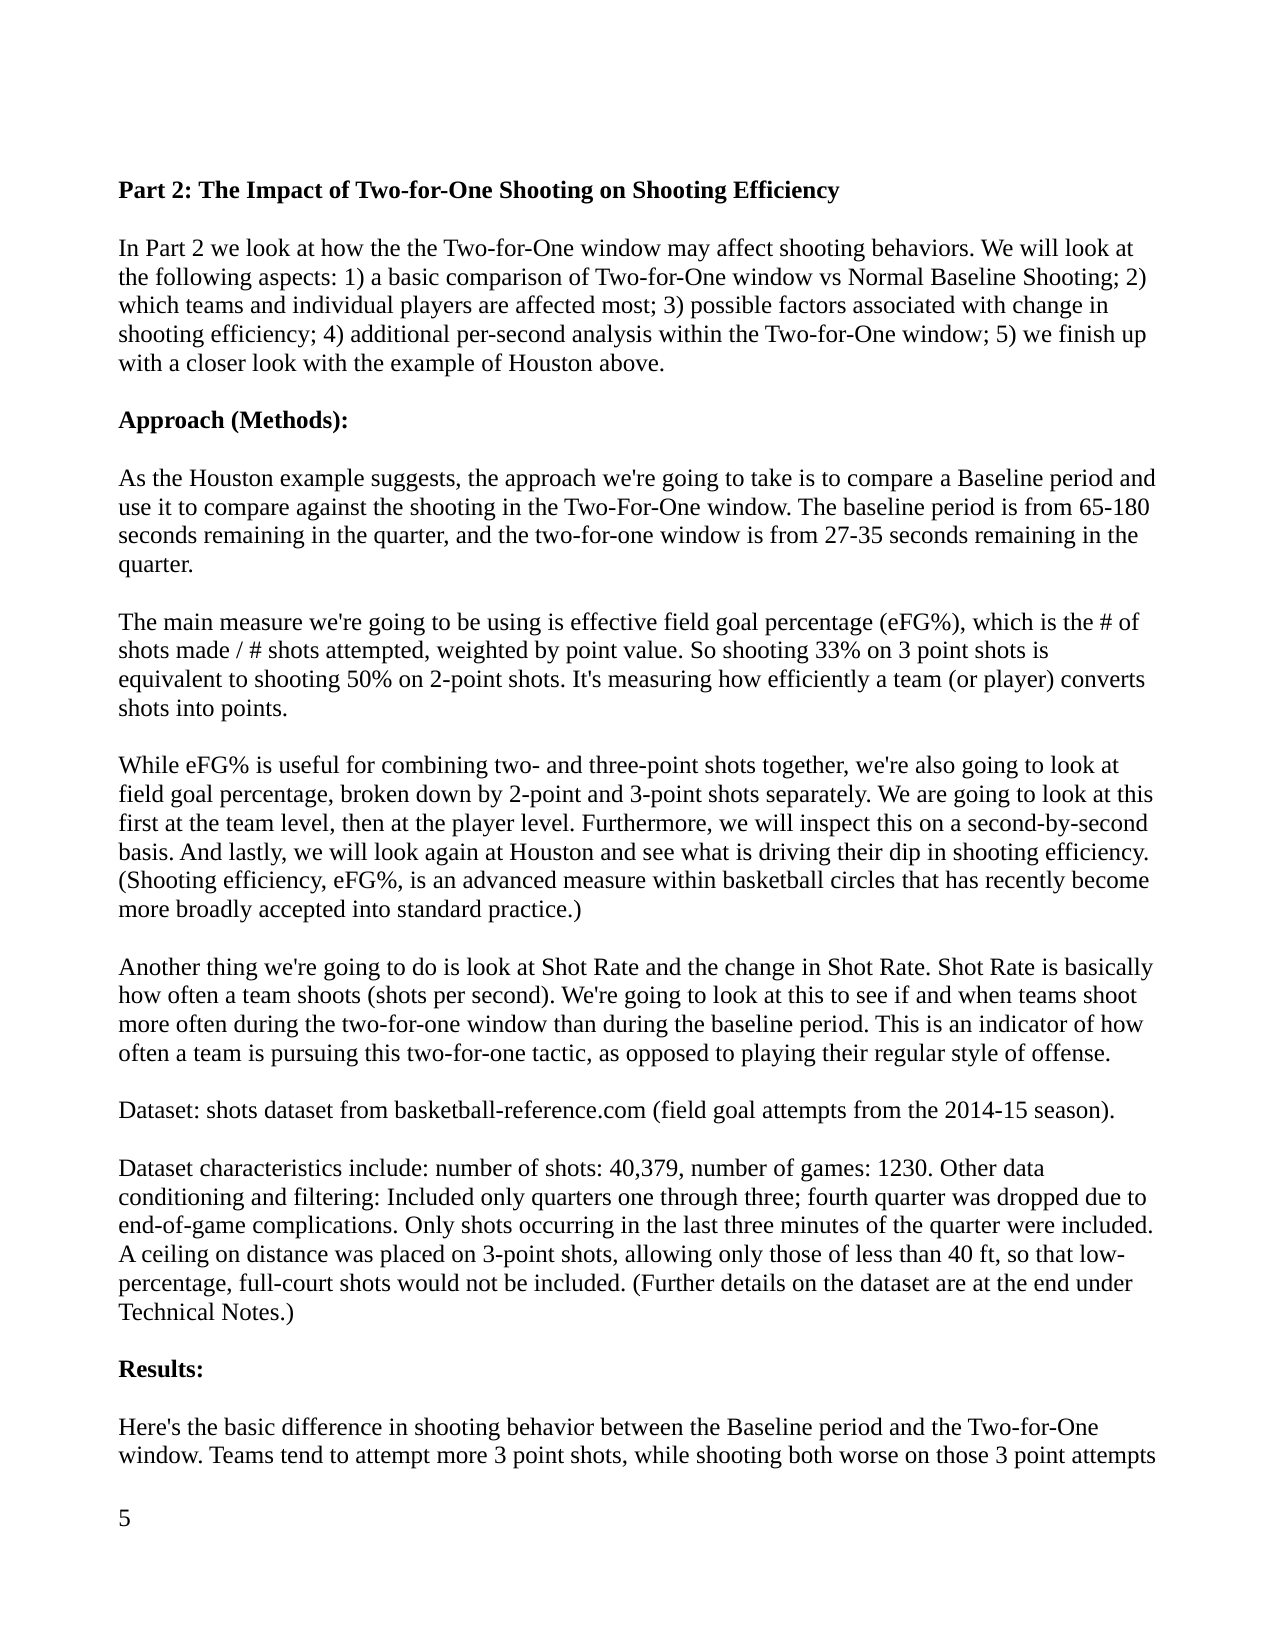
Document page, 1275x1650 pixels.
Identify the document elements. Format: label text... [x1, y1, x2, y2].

text As the Houston example suggests, the approach we're going to take is to compare a Baseline period and use it to compare against the shooting in the Two-For-One window. The baseline period is from 65-180 seconds remaining in the quarter, and the two-for-one window is from 27-35 seconds remaining in the quarter. [118, 463, 1157, 578]
text Results: [118, 1354, 1157, 1383]
text Another thing we're going to do is look at Shot Rate and the change in Shot Rate. Shot Rate is basically how often a team shoots (shots per second). We're going to look at this to see if and when teams shoot more often during the two-for-one window than during the baseline period. This is an indicator of how often a team is pursuing this two-for-one tactic, as opposed to playing their regular style of offense. [118, 952, 1157, 1067]
text Approach (Methods): [118, 406, 1157, 434]
text In Part 2 we look at how the the Two-for-One window may affect shooting behaviors. We will look at the following aspects: 1) a basic comparison of Two-for-One window vs Normal Baseline Shooting; 2) which teams and individual players are affected most; 3) possible factors associated with change in shooting efficiency; 4) additional per-second analysis within the Two-for-One window; 5) we finish up with a closer look with the example of Houston above. [118, 233, 1157, 377]
text Dataset: shots dataset from basketball-reference.com (field goal attempts from the 2014-15 season). [118, 1096, 1157, 1124]
text Part 2: The Impact of Two-for-One Shooting on Shooting Efficiency [118, 176, 1157, 204]
text Here's the basic difference in shooting behavior between the Baseline period and the Two-for-One window. Teams tend to attempt more 3 point shots, while shooting both worse on those 3 point attempts [118, 1412, 1157, 1469]
text Dataset characteristics include: number of shots: 40,379, number of games: 1230. Other data conditioning and filtering: Included only quarters one through three; fourth quarter was dropped due to end-of-game complications. Only shots occurring in the last three minutes of the quarter were included. A ceiling on distance was placed on 3-point shots, allowing only those of less than 40 ft, so that low-percentage, full-court shots would not be included. (Further details on the dataset are at the end under Technical Notes.) [118, 1153, 1157, 1326]
text The main measure we're going to be using is effective field goal percentage (eFG%), which is the # of shots made / # shots attempted, weighted by point value. So shooting 33% on 3 point shots is equivalent to shooting 50% on 2-point shots. It's measuring how efficiently a team (or player) converts shots into points. [118, 607, 1157, 722]
text While eFG% is useful for combining two- and three-point shots together, we're also going to look at field goal percentage, broken down by 2-point and 3-point shots separately. We are going to look at this first at the team level, then at the player level. Furthermore, we will inspect this on a second-by-second basis. And lastly, we will look again at Houston and see what is driving their dip in shooting efficiency. (Shooting efficiency, eFG%, is an advanced measure within basketball circles that has recently become more broadly accepted into standard practice.) [118, 751, 1157, 923]
